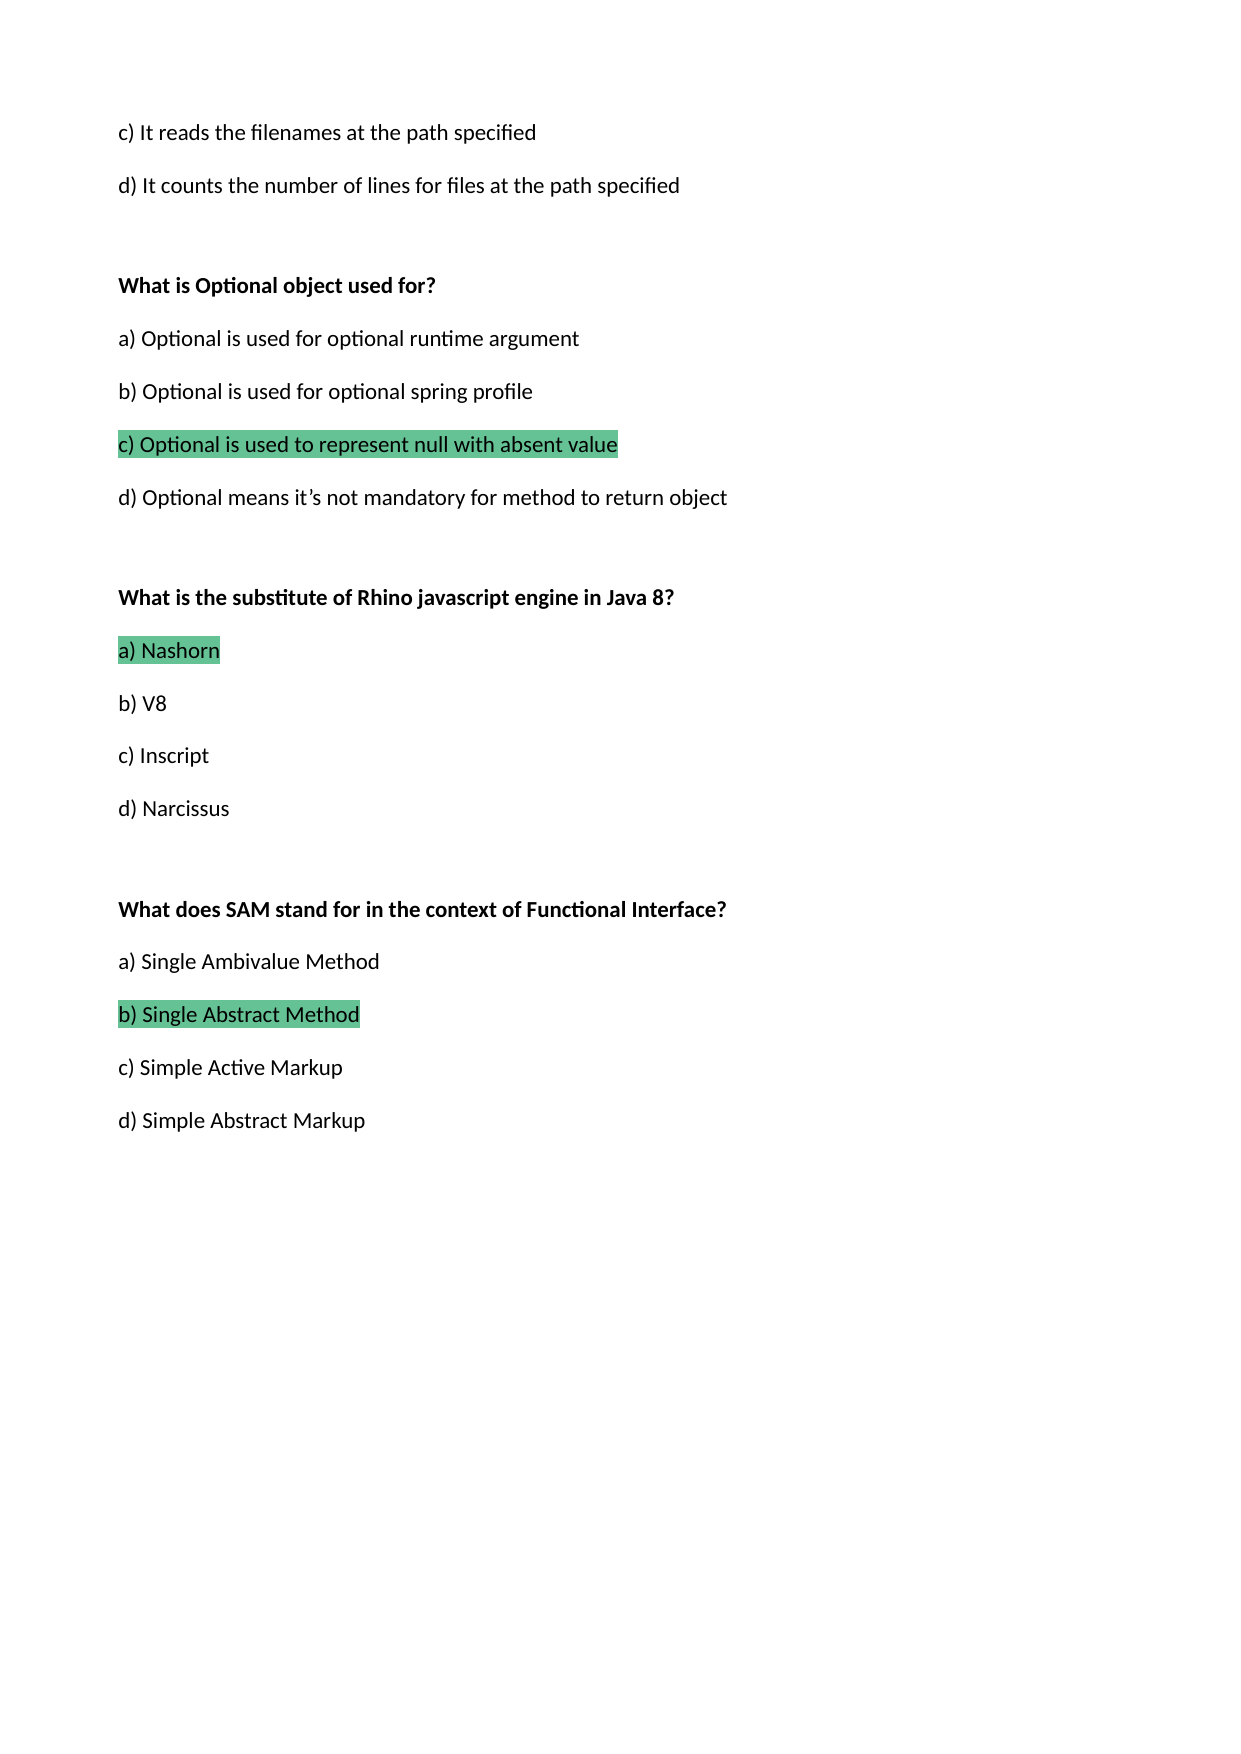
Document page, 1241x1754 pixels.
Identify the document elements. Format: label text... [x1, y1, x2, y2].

text c) Inscript [118, 741, 1122, 769]
text b) Optional is used for optional spring profile [118, 377, 1122, 405]
text c) It reads the filenames at the path specified [118, 118, 1122, 146]
text d) It counts the number of lines for files at the path specified [118, 171, 1122, 199]
text d) Narcissus [118, 794, 1122, 822]
text a) Single Ambivalue Method [118, 947, 1122, 976]
text a) Optional is used for optional runtime argument [118, 324, 1122, 352]
text d) Optional means it’s not mandatory for method to return object [118, 483, 1122, 511]
text c) Simple Active Markup [118, 1053, 1122, 1081]
text c) Optional is used to represent null with absent value [118, 430, 1122, 458]
text d) Simple Abstract Markup [118, 1106, 1122, 1134]
text b) Single Abstract Method [118, 1000, 1122, 1028]
text What is Optional object used for? [118, 271, 1122, 299]
text a) Nashorn [118, 636, 1122, 664]
text What does SAM stand for in the context of Functional Interface? [118, 895, 1122, 923]
text What is the substitute of Rhino javascript engine in Java 8? [118, 583, 1122, 611]
text b) V8 [118, 689, 1122, 717]
